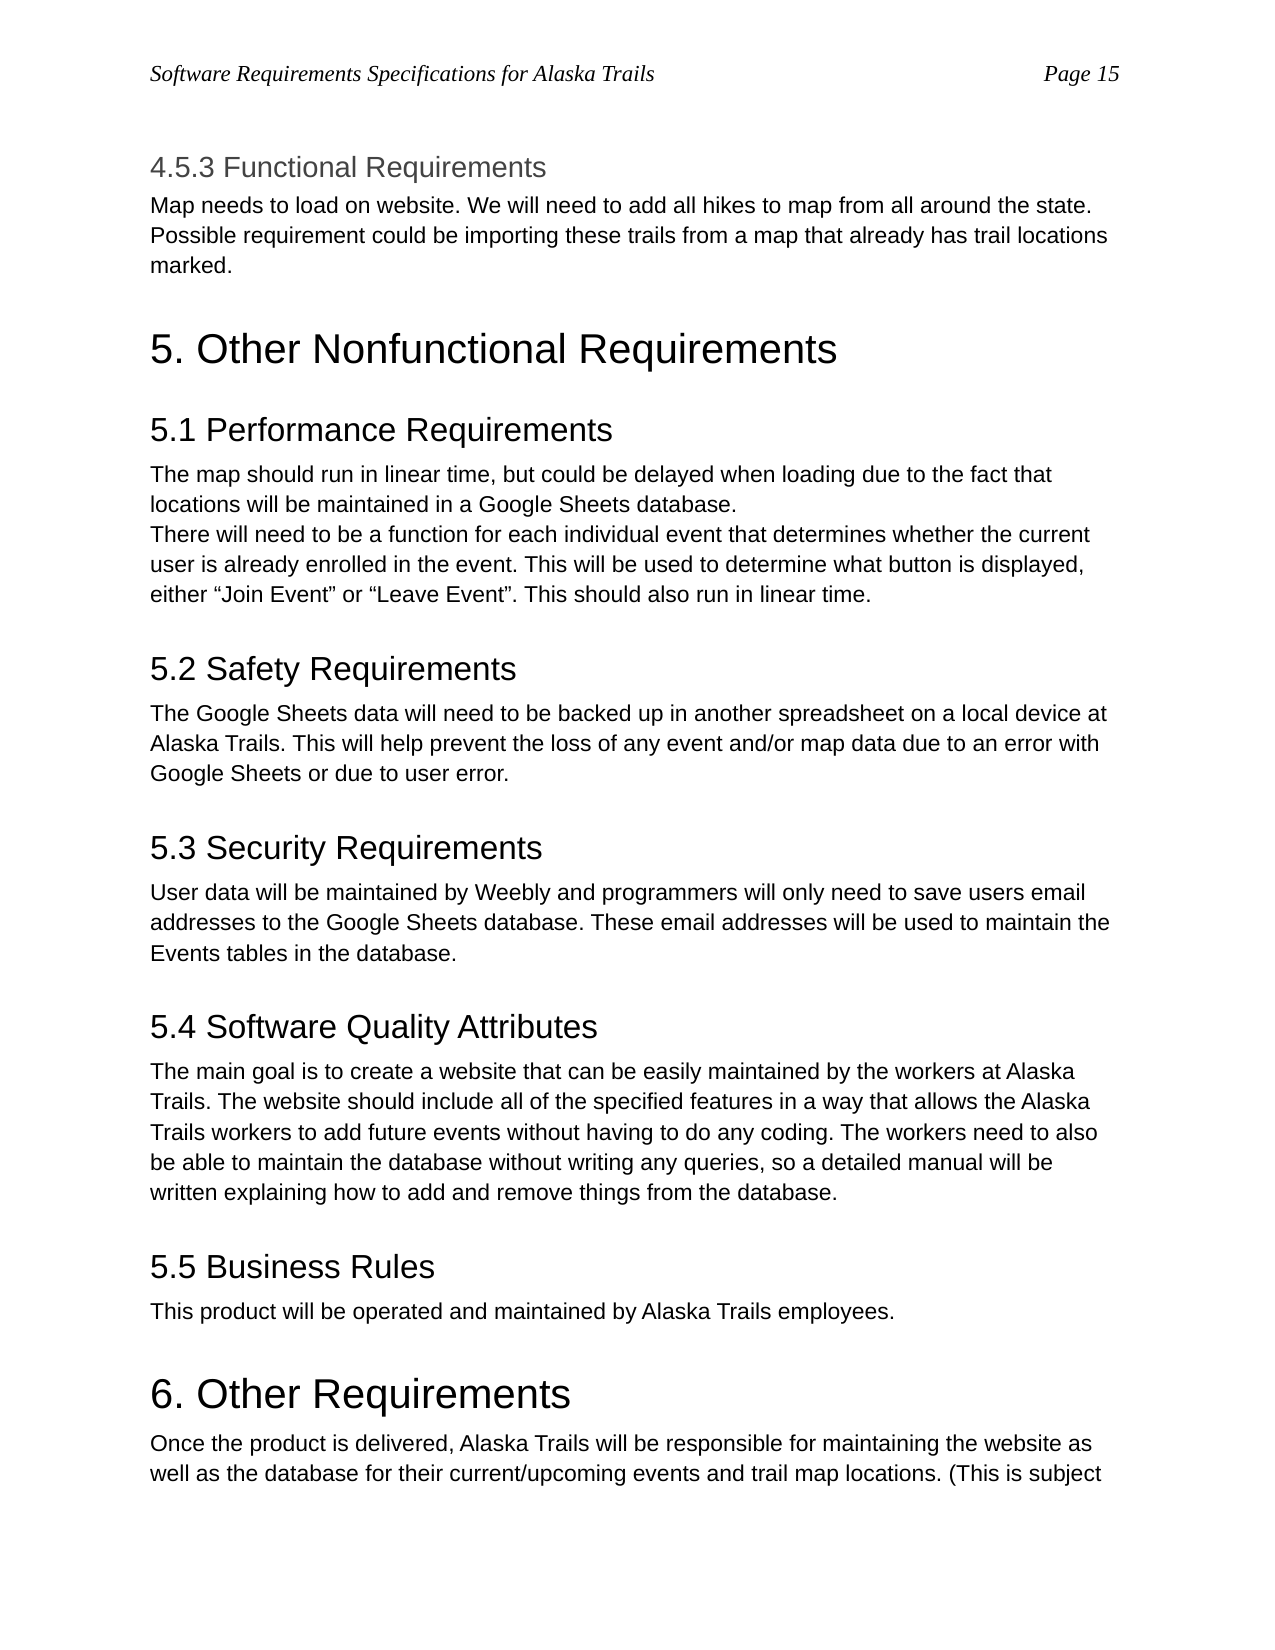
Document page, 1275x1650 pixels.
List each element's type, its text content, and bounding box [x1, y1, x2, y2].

subtitle 5.2 Safety Requirements [150, 649, 1125, 687]
subtitle 5.3 Security Requirements [150, 828, 1125, 867]
text Map needs to load on website. We will need to add all hikes to map from all around the state. Possible requirement could be importing these trails from a map that already has trail locations marked. [150, 192, 1125, 279]
text User data will be maintained by Weebly and programmers will only need to save users email addresses to the Google Sheets database. These email addresses will be used to maintain the Events tables in the database. [150, 879, 1125, 966]
subtitle 4.5.3 Functional Requirements [150, 150, 1125, 183]
subtitle 5.1 Performance Requirements [150, 409, 1125, 448]
text This product will be operated and maintained by Alaska Trails employees. [150, 1298, 1125, 1324]
subtitle 6. Other Requirements [150, 1369, 1125, 1417]
text There will need to be a function for each individual event that determines whether the current user is already enrolled in the event. This will be used to determine what button is displayed, either “Join Event” or “Leave Event”. This should also run in linear time. [150, 521, 1125, 608]
text The Google Sheets data will need to be backed up in another spreadsheet on a local device at Alaska Trails. This will help prevent the loss of any event and/or map data due to an error with Google Sheets or due to user error. [150, 700, 1125, 787]
subtitle 5.4 Software Quality Attributes [150, 1007, 1125, 1046]
subtitle 5.5 Business Rules [150, 1247, 1125, 1285]
subtitle 5. Other Nonfunctional Requirements [150, 324, 1125, 372]
text The main goal is to create a website that can be easily maintained by the workers at Alaska Trails. The website should include all of the specified features in a way that allows the Alaska Trails workers to add future events without having to do any coding. The workers need to also be able to maintain the database without writing any queries, so a detailed manual will be written explaining how to add and remove things from the database. [150, 1058, 1125, 1205]
text The map should run in linear time, but could be delayed when loading due to the fact that locations will be maintained in a Google Sheets database. [150, 461, 1125, 517]
text Once the product is delivered, Alaska Trails will be responsible for maintaining the website as well as the database for their current/upcoming events and trail map locations. (This is subject [150, 1430, 1125, 1486]
